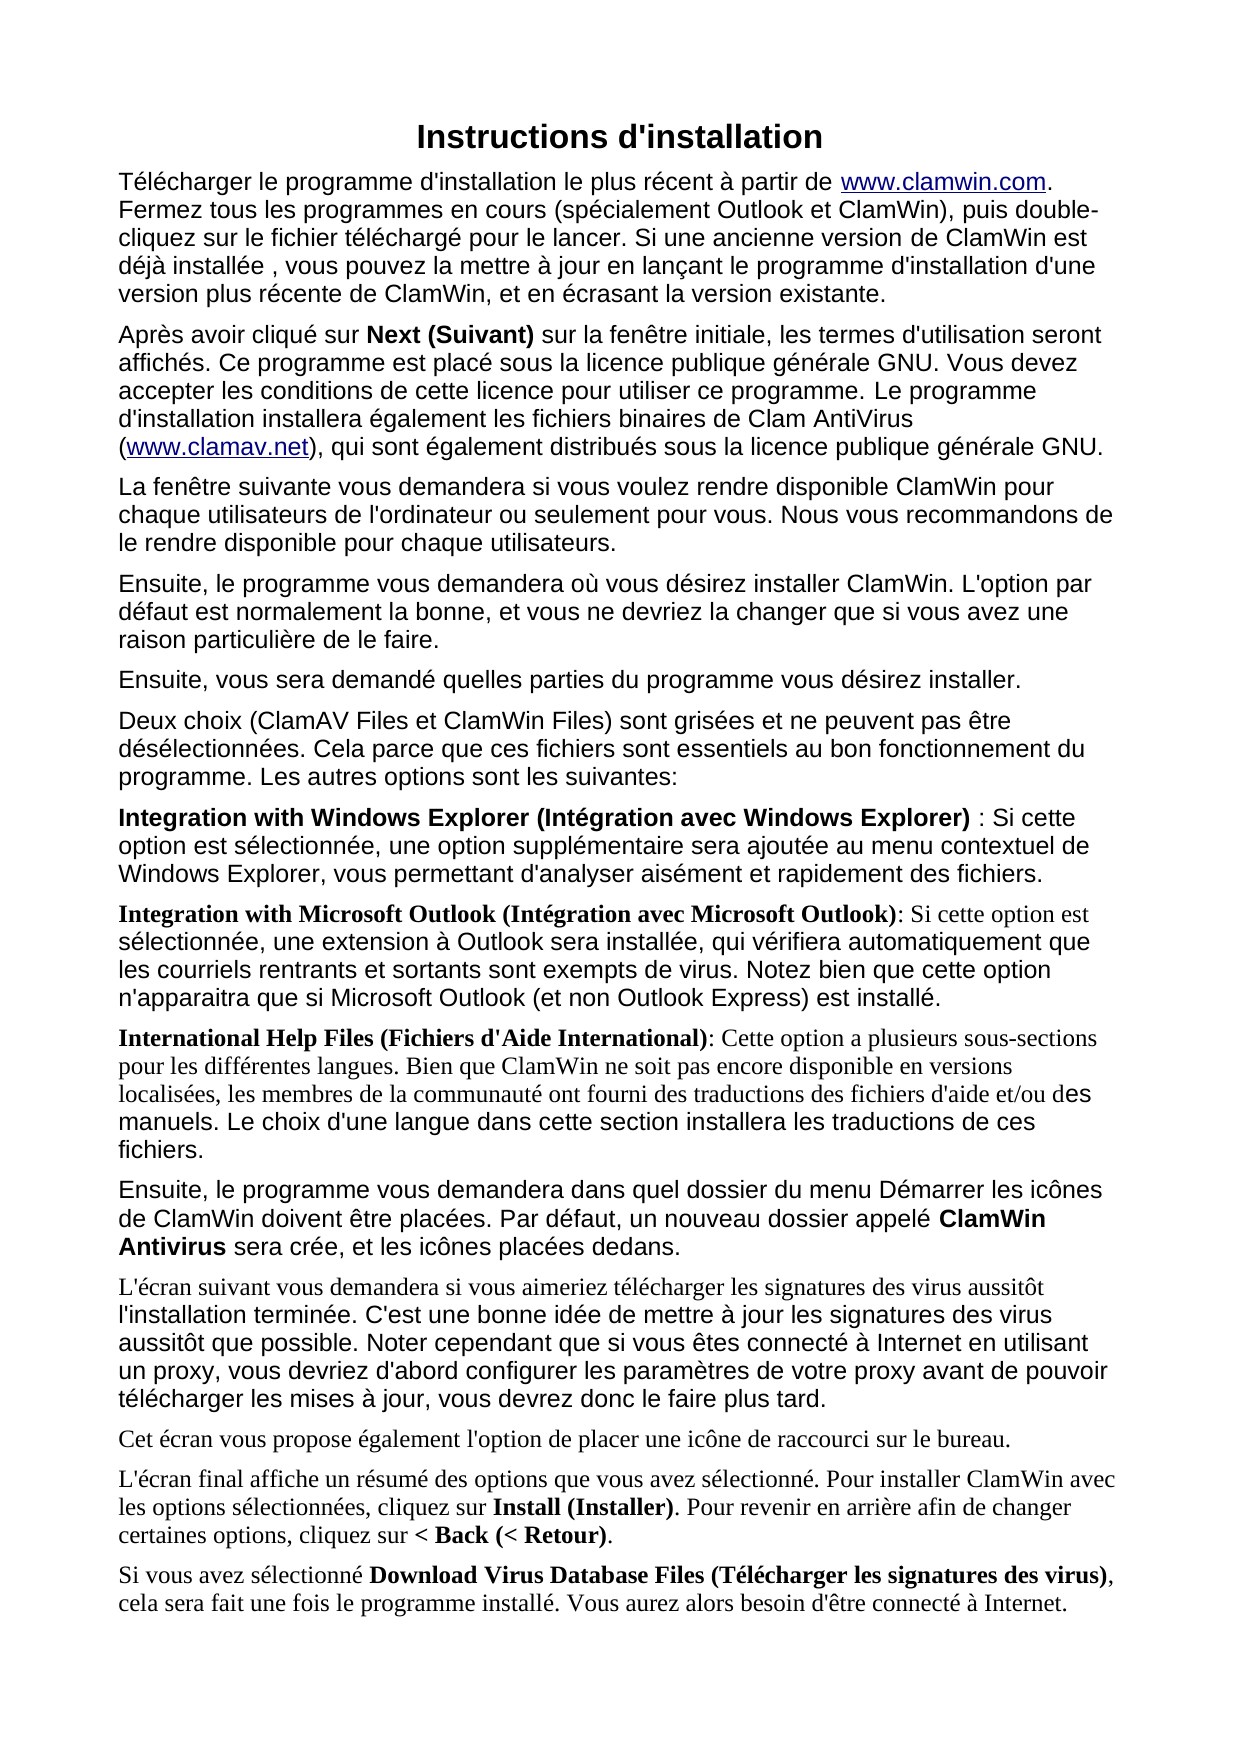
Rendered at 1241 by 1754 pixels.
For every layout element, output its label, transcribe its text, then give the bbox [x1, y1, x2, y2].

text Cet écran vous propose également l'option de placer une icône de raccourci sur le bureau. [118, 1425, 1122, 1453]
text L'écran suivant vous demandera si vous aimeriez télécharger les signatures des virus aussitôt l'installation terminée. C'est une bonne idée de mettre à jour les signatures des virus aussitôt que possible. Noter cependant que si vous êtes connecté à Internet en utilisant un proxy, vous devriez d'abord configurer les paramètres de votre proxy avant de pouvoir télécharger les mises à jour, vous devrez donc le faire plus tard. [118, 1273, 1122, 1413]
text Si vous avez sélectionné Download Virus Database Files (Télécharger les signatures des virus), cela sera fait une fois le programme installé. Vous aurez alors besoin d'être connecté à Internet. [118, 1561, 1122, 1616]
text Ensuite, le programme vous demandera dans quel dossier du menu Démarrer les icônes de ClamWin doivent être placées. Par défaut, un nouveau dossier appelé ClamWin Antivirus sera crée, et les icônes placées dedans. [118, 1176, 1122, 1260]
text Ensuite, vous sera demandé quelles parties du programme vous désirez installer. [118, 666, 1122, 694]
text Deux choix (ClamAV Files et ClamWin Files) sont grisées et ne peuvent pas être désélectionnées. Cela parce que ces fichiers sont essentiels au bon fonctionnement du programme. Les autres options sont les suivantes: [118, 707, 1122, 791]
subtitle Instructions d'installation [118, 118, 1122, 155]
text Ensuite, le programme vous demandera où vous désirez installer ClamWin. L'option par défaut est normalement la bonne, et vous ne devriez la changer que si vous avez une raison particulière de le faire. [118, 570, 1122, 654]
text International Help Files (Fichiers d'Aide International): Cette option a plusieurs sous-sections pour les différentes langues. Bien que ClamWin ne soit pas encore disponible en versions localisées, les membres de la communauté ont fourni des traductions des fichiers d'aide et/ou des manuels. Le choix d'une langue dans cette section installera les traductions de ces fichiers. [118, 1024, 1122, 1164]
text Télécharger le programme d'installation le plus récent à partir de www.clamwin.com. Fermez tous les programmes en cours (spécialement Outlook et ClamWin), puis double-cliquez sur le fichier téléchargé pour le lancer. Si une ancienne version de ClamWin est déjà installée , vous pouvez la mettre à jour en lançant le programme d'installation d'une version plus récente de ClamWin, et en écrasant la version existante. [118, 168, 1122, 308]
text Integration with Windows Explorer (Intégration avec Windows Explorer) : Si cette option est sélectionnée, une option supplémentaire sera ajoutée au menu contextuel de Windows Explorer, vous permettant d'analyser aisément et rapidement des fichiers. [118, 803, 1122, 887]
text L'écran final affiche un résumé des options que vous avez sélectionné. Pour installer ClamWin avec les options sélectionnées, cliquez sur Install (Installer). Pour revenir en arrière afin de changer certaines options, cliquez sur < Back (< Retour). [118, 1465, 1122, 1548]
text La fenêtre suivante vous demandera si vous voulez rendre disponible ClamWin pour chaque utilisateurs de l'ordinateur ou seulement pour vous. Nous vous recommandons de le rendre disponible pour chaque utilisateurs. [118, 473, 1122, 557]
text Integration with Microsoft Outlook (Intégration avec Microsoft Outlook): Si cette option est sélectionnée, une extension à Outlook sera installée, qui vérifiera automatiquement que les courriels rentrants et sortants sont exempts de virus. Notez bien que cette option n'apparaitra que si Microsoft Outlook (et non Outlook Express) est installé. [118, 900, 1122, 1012]
text Après avoir cliqué sur Next (Suivant) sur la fenêtre initiale, les termes d'utilisation seront affichés. Ce programme est placé sous la licence publique générale GNU. Vous devez accepter les conditions de cette licence pour utiliser ce programme. Le programme d'installation installera également les fichiers binaires de Clam AntiVirus (www.clamav.net), qui sont également distribués sous la licence publique générale GNU. [118, 321, 1122, 461]
